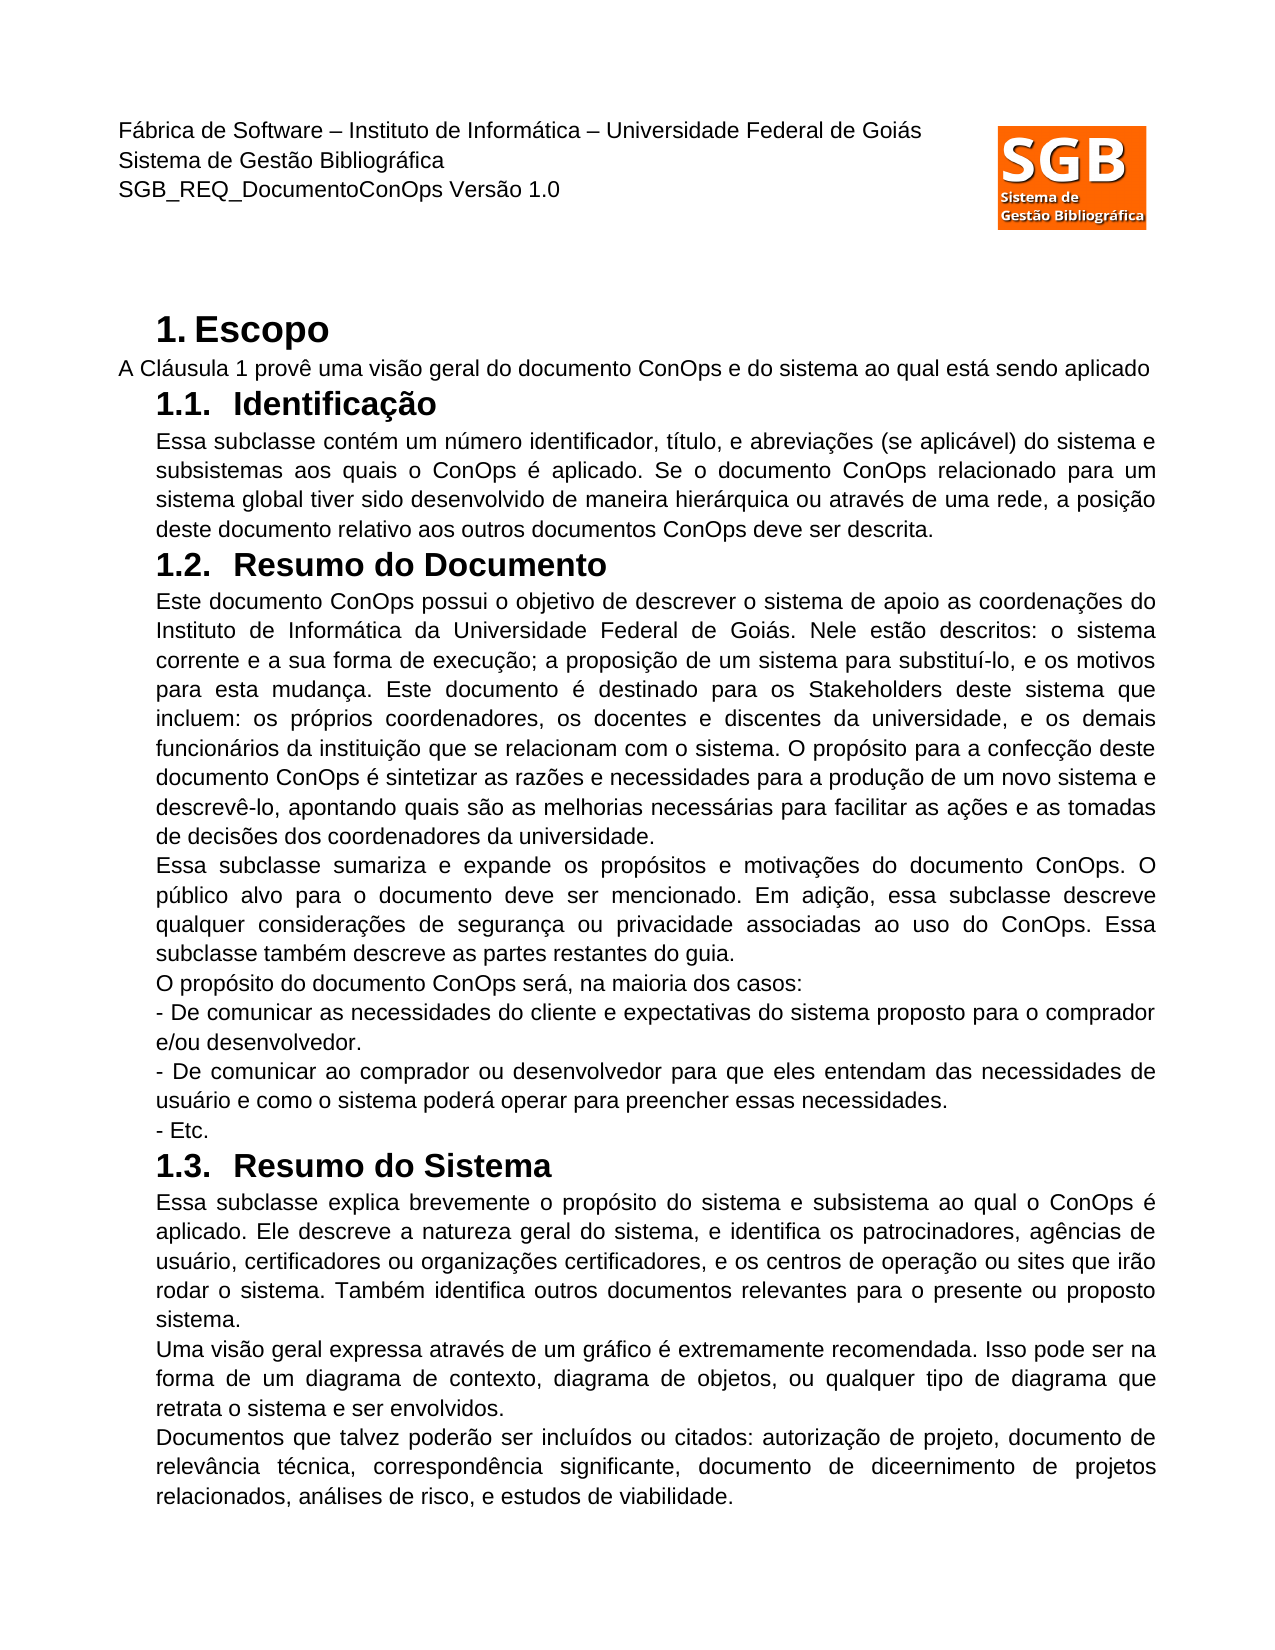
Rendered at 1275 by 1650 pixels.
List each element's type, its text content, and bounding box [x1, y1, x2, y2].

text Essa subclasse contém um número identificador, título, e abreviações (se aplicável) do sistema e subsistemas aos quais o ConOps é aplicado. Se o documento ConOps relacionado para um sistema global tiver sido desenvolvido de maneira hierárquica ou através de uma rede, a posição deste documento relativo aos outros documentos ConOps deve ser descrita. [156, 428, 1157, 542]
subtitle 1. Escopo [156, 308, 1157, 350]
text - De comunicar as necessidades do cliente e expectativas do sistema proposto para o comprador e/ou desenvolvedor. [156, 1000, 1157, 1055]
subtitle 1.1. Identificação [156, 386, 1157, 423]
text O propósito do documento ConOps será, na maioria dos casos: [156, 971, 1157, 996]
text Este documento ConOps possui o objetivo de descrever o sistema de apoio as coordenações do Instituto de Informática da Universidade Federal de Goiás. Nele estão descritos: o sistema corrente e a sua forma de execução; a proposição de um sistema para substituí-lo, e os motivos para esta mudança. Este documento é destinado para os Stakeholders deste sistema que incluem: os próprios coordenadores, os docentes e discentes da universidade, e os demais funcionários da instituição que se relacionam com o sistema. O propósito para a confecção deste documento ConOps é sintetizar as razões e necessidades para a produção de um novo sistema e descrevê-lo, apontando quais são as melhorias necessárias para facilitar as ações e as tomadas de decisões dos coordenadores da universidade. [156, 589, 1157, 849]
picture [997, 126, 1147, 230]
subtitle 1.2. Resumo do Documento [156, 546, 1157, 583]
text - De comunicar ao comprador ou desenvolvedor para que eles entendam das necessidades de usuário e como o sistema poderá operar para preencher essas necessidades. [156, 1059, 1157, 1114]
text Essa subclasse sumariza e expande os propósitos e motivações do documento ConOps. O público alvo para o documento deve ser mencionado. Em adição, essa subclasse descreve qualquer considerações de segurança ou privacidade associadas ao uso do ConOps. Essa subclasse também descreve as partes restantes do guia. [156, 853, 1157, 967]
text Uma visão geral expressa através de um gráfico é extremamente recomendada. Isso pode ser na forma de um diagrama de contexto, diagrama de objetos, ou qualquer tipo de diagrama que retrata o sistema e ser envolvidos. [156, 1336, 1157, 1421]
text - Etc. [156, 1117, 1157, 1143]
text Essa subclasse explica brevemente o propósito do sistema e subsistema ao qual o ConOps é aplicado. Ele descreve a natureza geral do sistema, e identifica os patrocinadores, agências de usuário, certificadores ou organizações certificadores, e os centros de operação ou sites que irão rodar o sistema. Também identifica outros documentos relevantes para o presente ou proposto sistema. [156, 1189, 1157, 1333]
text A Cláusula 1 provê uma visão geral do documento ConOps e do sistema ao qual está sendo aplicado [118, 356, 1157, 382]
text 1.3. Resumo do Sistema [156, 1147, 1157, 1184]
text Documentos que talvez poderão ser incluídos ou citados: autorização de projeto, documento de relevância técnica, correspondência significante, documento de diceernimento de projetos relacionados, análises de risco, e estudos de viabilidade. [156, 1424, 1157, 1509]
